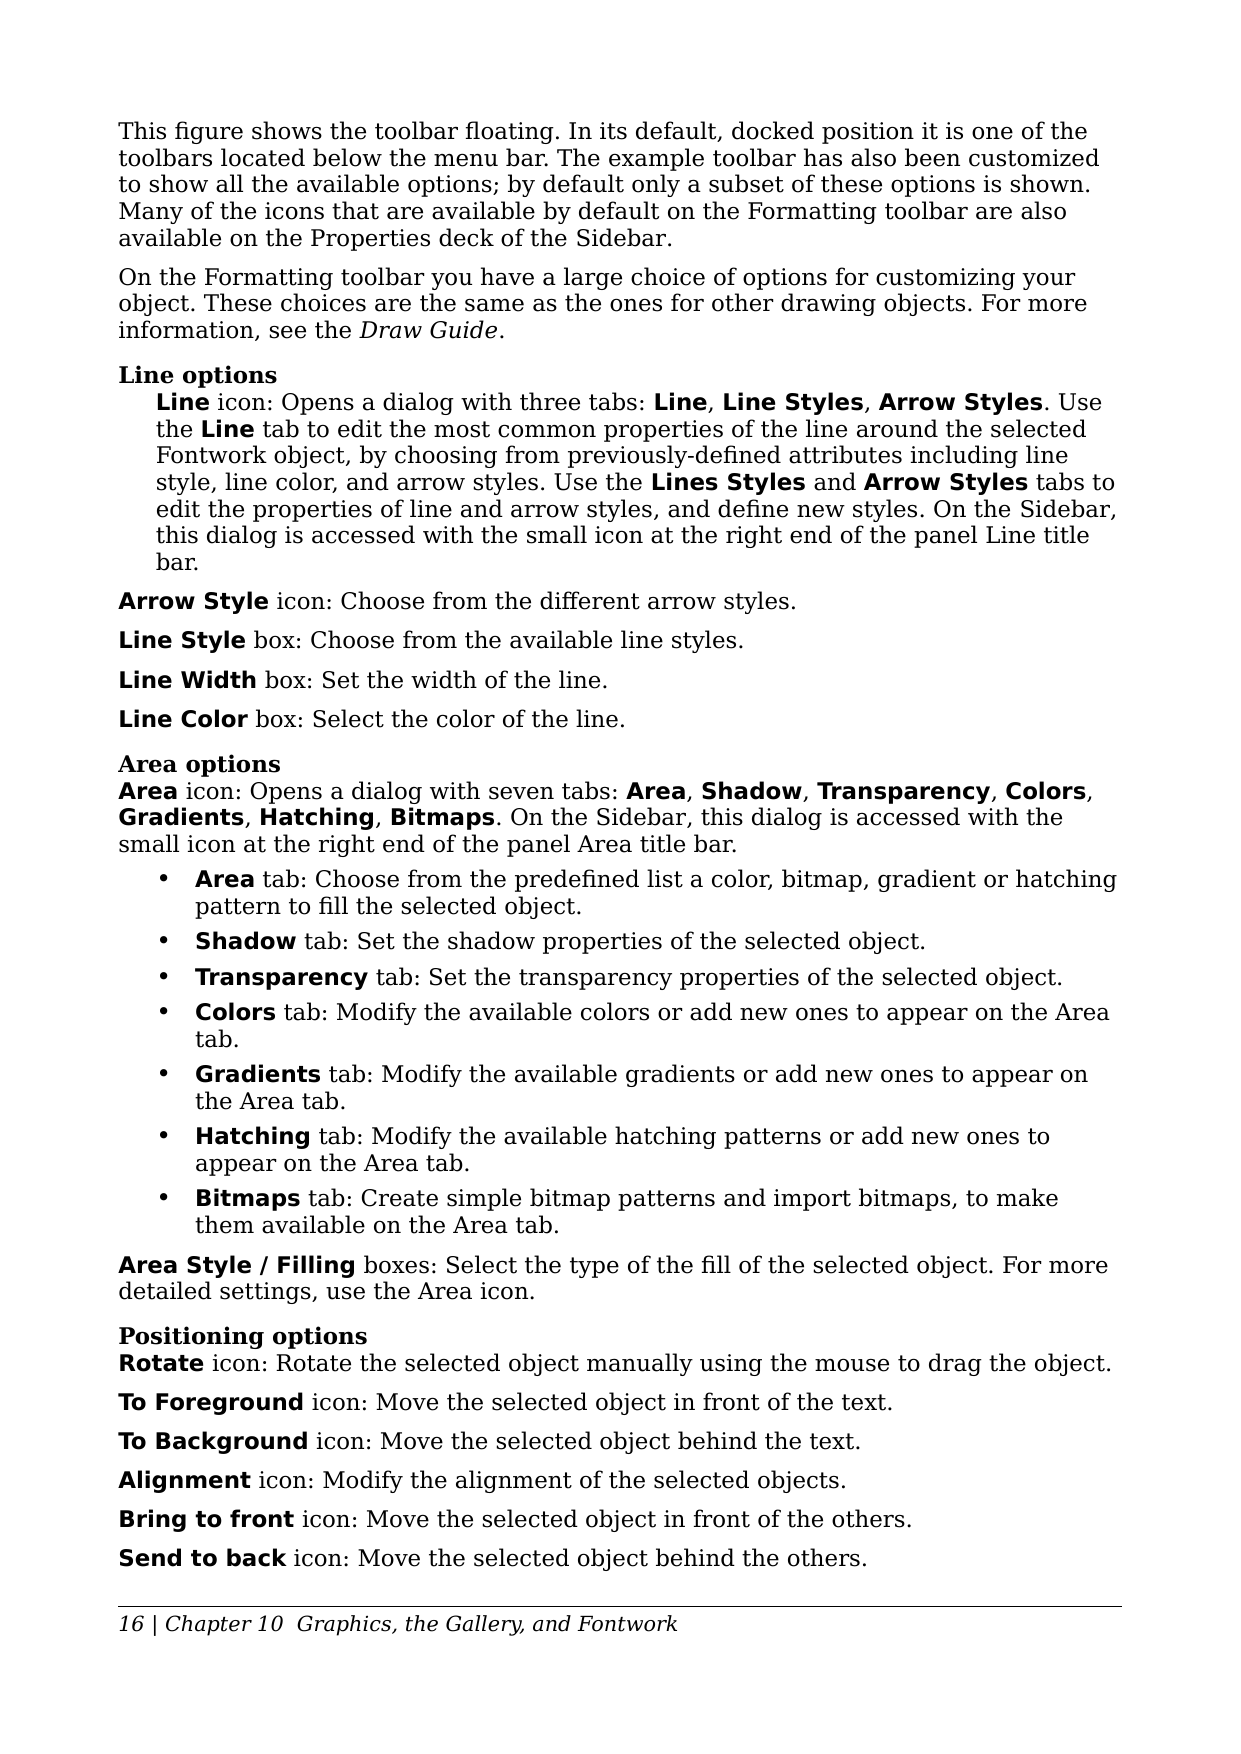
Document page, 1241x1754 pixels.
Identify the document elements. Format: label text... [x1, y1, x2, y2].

list Colors tab: Modify the available colors or add new ones to appear on the Area tab. [156, 997, 1122, 1053]
text Line Width box: Set the width of the line. [118, 667, 1122, 693]
text To Foreground icon: Move the selected object in front of the text. [118, 1389, 1122, 1416]
text Line icon: Opens a dialog with three tabs: Line, Line Styles, Arrow Styles. Use the Line tab to edit the most common properties of the line around the selected Fontwork object, by choosing from previously-defined attributes including line style, line color, and arrow styles. Use the Lines Styles and Arrow Styles tabs to edit the properties of line and arrow styles, and define new styles. On the Sidebar, this dialog is accessed with the small icon at the right end of the panel Line title bar. [156, 389, 1122, 576]
list Shadow tab: Set the shadow properties of the selected object. [156, 926, 1122, 956]
text Area Style / Filling boxes: Select the type of the fill of the selected object. For more detailed settings, use the Area icon. [118, 1252, 1122, 1305]
list Gradients tab: Modify the available gradients or add new ones to appear on the Area tab. [156, 1059, 1122, 1115]
text Arrow Style icon: Choose from the different arrow styles. [118, 588, 1122, 615]
text On the Formatting toolbar you have a large choice of options for customizing your object. These choices are the same as the ones for other drawing objects. For more information, see the Draw Guide. [118, 264, 1122, 344]
text Alignment icon: Modify the alignment of the selected objects. [118, 1467, 1122, 1494]
list Area icon: Opens a dialog with seven tabs: Area, Shadow, Transparency, Colors, Gradients, Hatching, Bitmaps. On the Sidebar, this dialog is accessed with the small icon at the right end of the panel Area title bar. [118, 778, 1122, 858]
text Line Style box: Choose from the available line styles. [118, 628, 1122, 654]
list Area tab: Choose from the predefined list a color, bitmap, gradient or hatching pattern to fill the selected object. [156, 864, 1122, 920]
text Rotate icon: Rotate the selected object manually using the mouse to drag the object. [118, 1350, 1122, 1376]
text Bring to front icon: Move the selected object in front of the others. [118, 1506, 1122, 1533]
text This figure shows the toolbar floating. In its default, docked position it is one of the toolbars located below the menu bar. The example toolbar has also been customized to show all the available options; by default only a subset of these options is shown. Many of the icons that are available by default on the Formatting toolbar are also available on the Properties deck of the Sidebar. [118, 118, 1122, 251]
text Send to back icon: Move the selected object behind the others. [118, 1546, 1122, 1572]
list Transparency tab: Set the transparency properties of the selected object. [156, 962, 1122, 991]
text Area options [118, 751, 1122, 778]
list Hatching tab: Modify the available hatching patterns or add new ones to appear on the Area tab. [156, 1121, 1122, 1177]
list Bitmaps tab: Create simple bitmap patterns and import bitmaps, to make them available on the Area tab. [156, 1183, 1122, 1239]
text Positioning options [118, 1323, 1122, 1350]
text Line options [118, 362, 1122, 389]
text Line Color box: Select the color of the line. [118, 706, 1122, 733]
text To Background icon: Move the selected object behind the text. [118, 1428, 1122, 1455]
